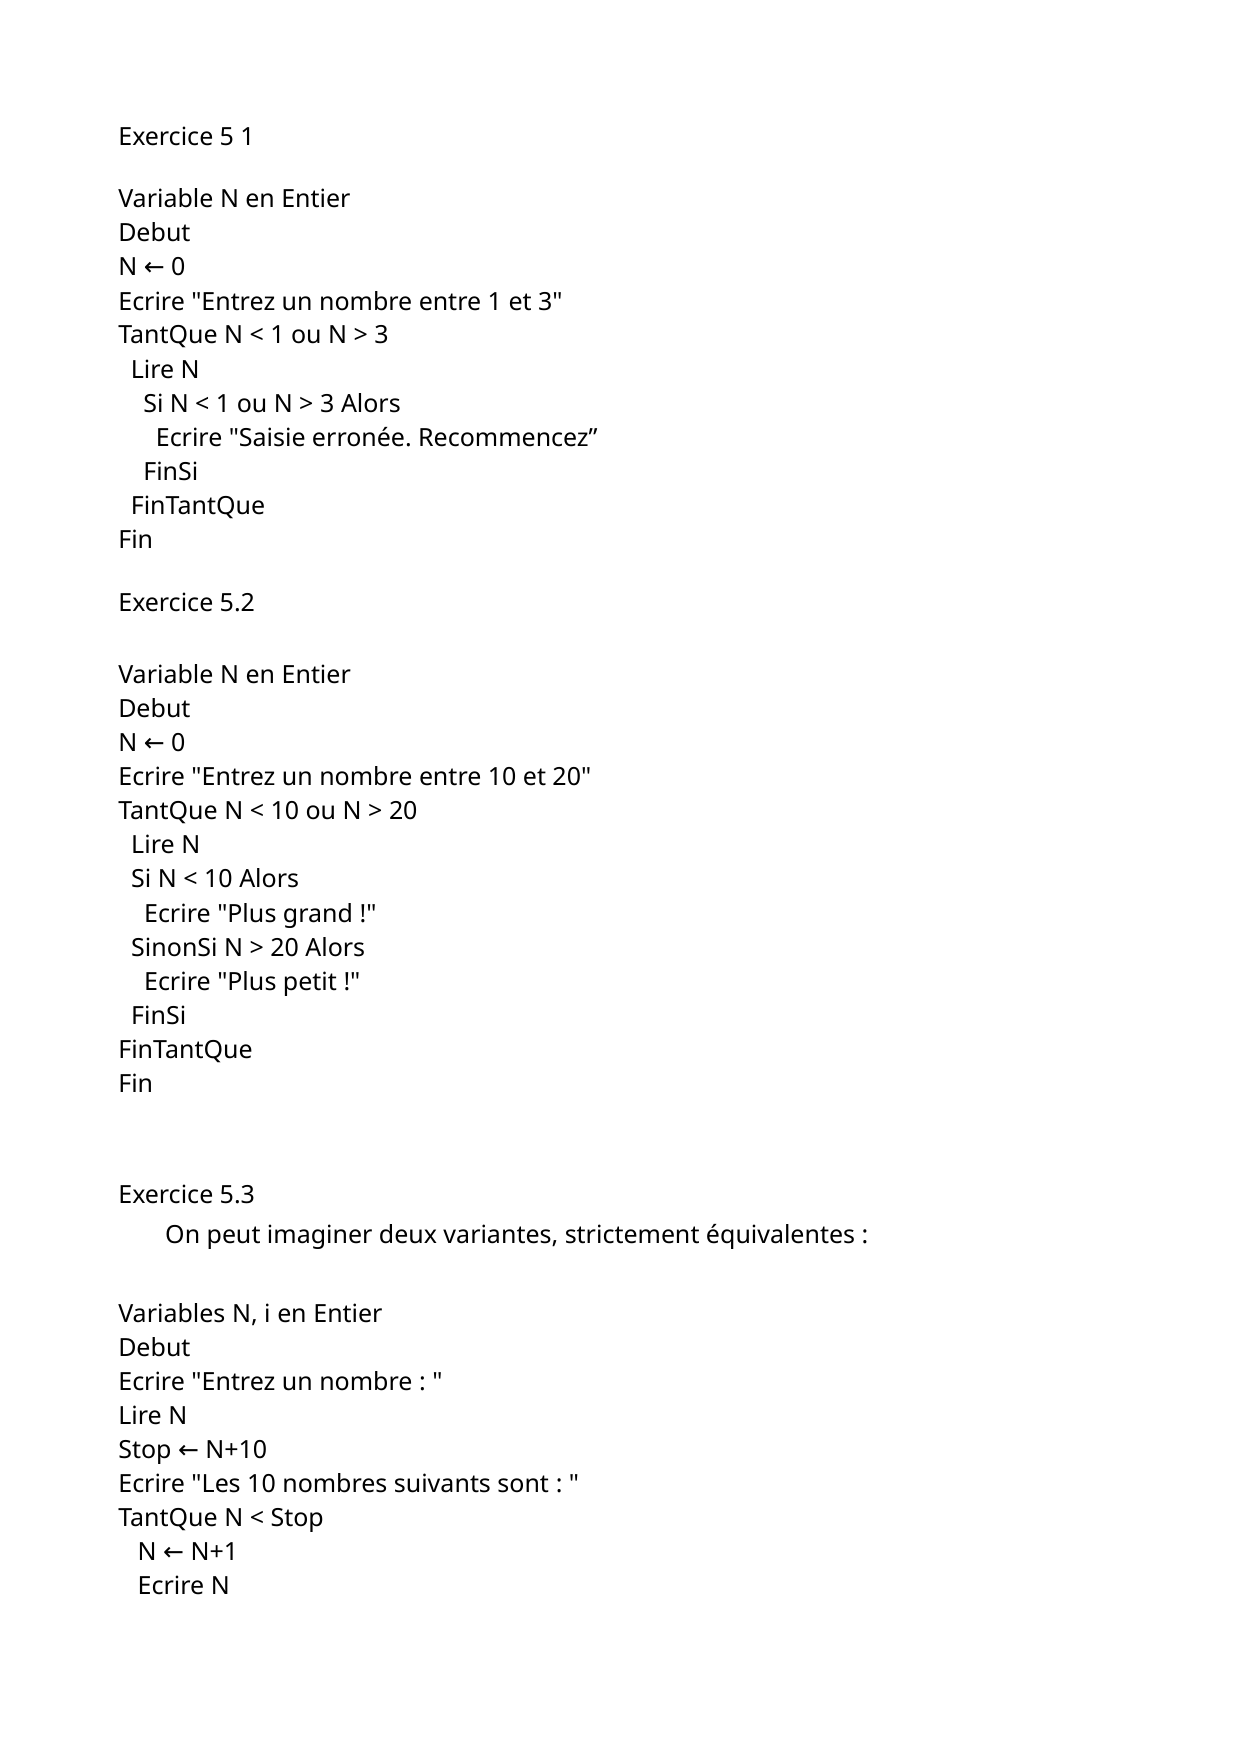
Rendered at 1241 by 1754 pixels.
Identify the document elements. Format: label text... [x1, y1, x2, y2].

text Variables N, i en Entier Debut Ecrire "Entrez un nombre : " Lire N Stop ← N+10 Ecrire "Les 10 nombres suivants sont : " TantQue N < Stop N ← N+1 Ecrire N [118, 1295, 1122, 1602]
text Exercice 5.3 [118, 1176, 1122, 1210]
text On peut imaginer deux variantes, strictement équivalentes : [118, 1217, 1122, 1251]
text Variable N en Entier Debut N ← 0 Ecrire "Entrez un nombre entre 10 et 20" TantQue N < 10 ou N > 20 Lire N Si N < 10 Alors Ecrire "Plus grand !" SinonSi N > 20 Alors Ecrire "Plus petit !" FinSi FinTantQue Fin [118, 657, 1122, 1099]
text Variable N en Entier Debut N ← 0 Ecrire "Entrez un nombre entre 1 et 3" TantQue N < 1 ou N > 3 Lire N Si N < 1 ou N > 3 Alors Ecrire "Saisie erronée. Recommencez” FinSi FinTantQue Fin [118, 181, 1122, 556]
text Exercice 5 1 [118, 118, 1122, 152]
text Exercice 5.2 [118, 584, 1122, 618]
